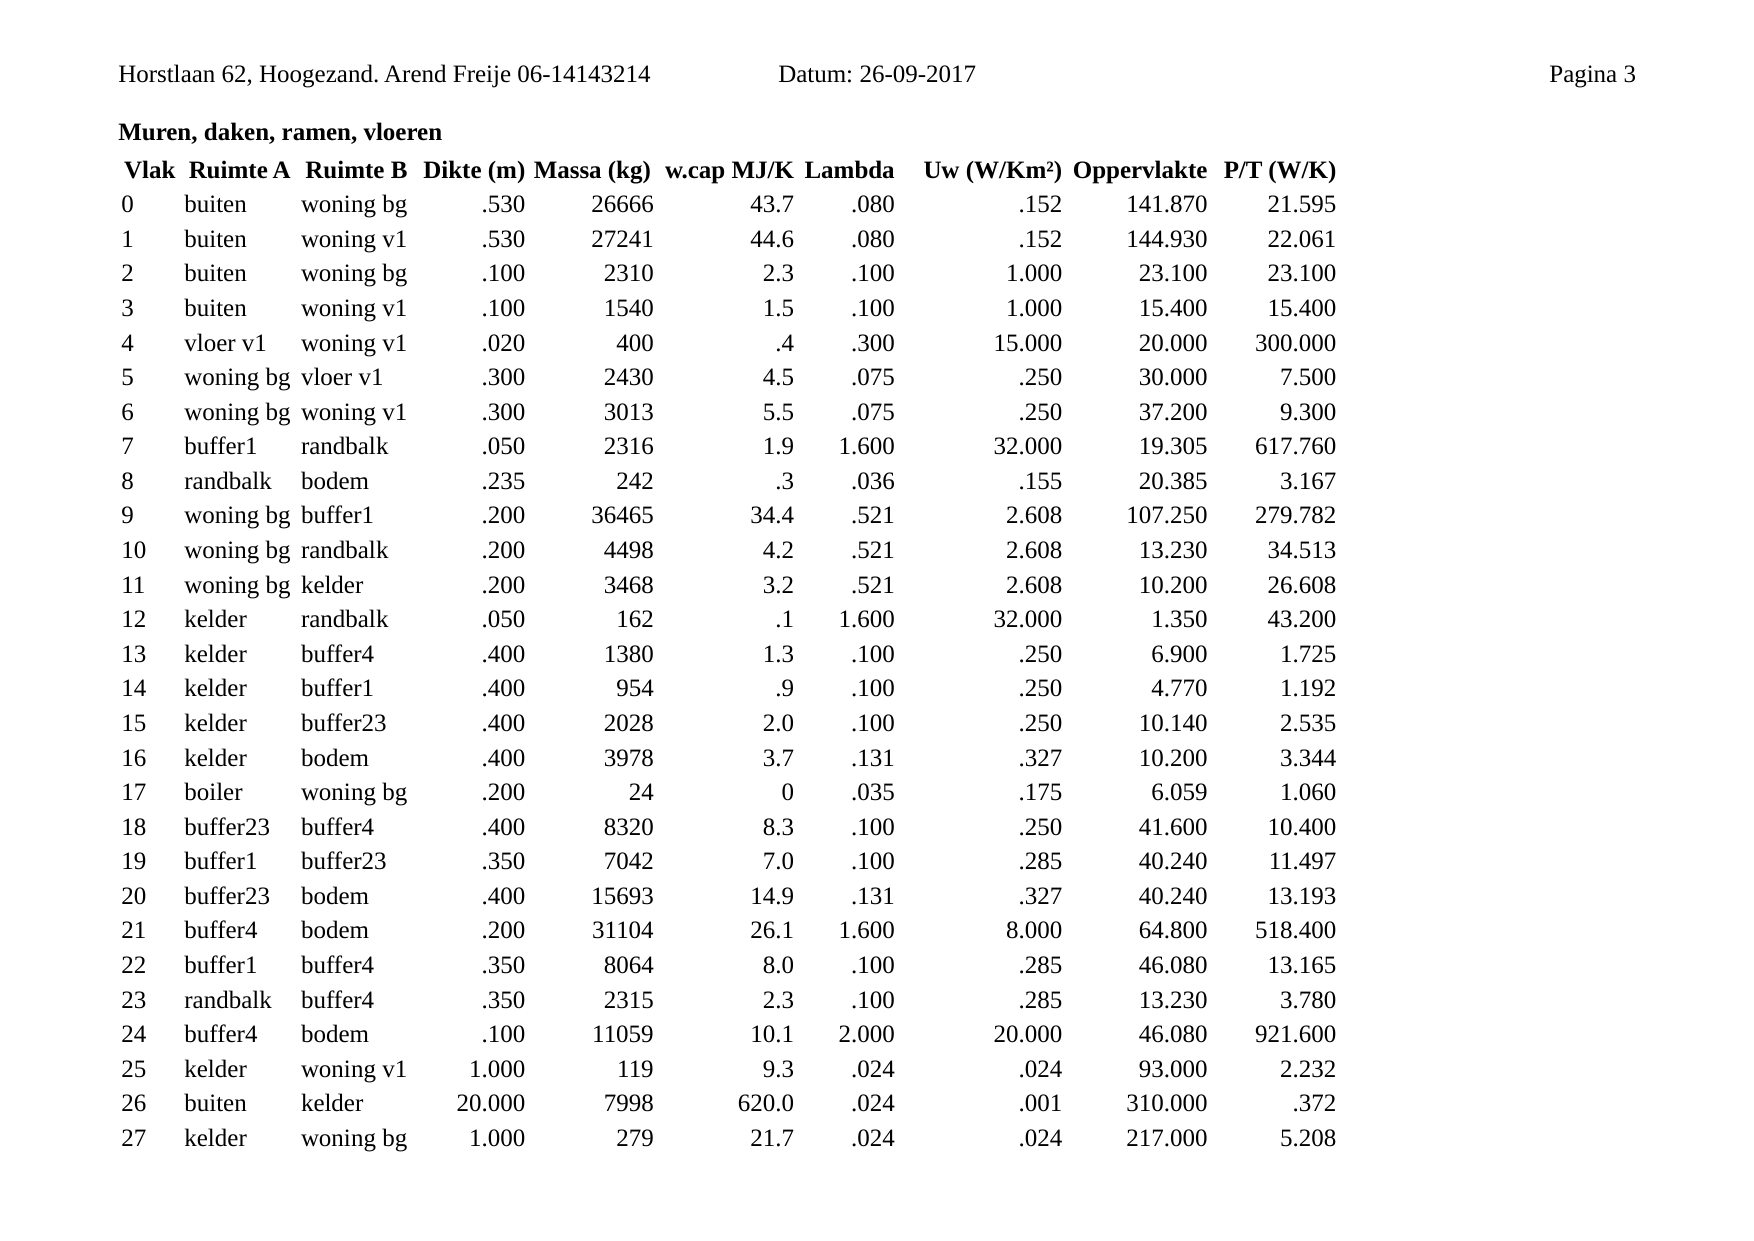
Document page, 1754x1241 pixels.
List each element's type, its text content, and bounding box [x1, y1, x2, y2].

table_cell woning v1 [298, 325, 414, 359]
table_cell .050 [415, 601, 528, 636]
table_cell 7.0 [656, 844, 797, 878]
table_cell 518.400 [1210, 913, 1339, 947]
table_cell 1.000 [898, 290, 1065, 325]
table_cell .400 [415, 878, 528, 913]
table_header Dikte (m) [415, 152, 528, 186]
table_cell .100 [797, 947, 897, 982]
table_cell 9 [118, 498, 181, 532]
table_cell .075 [797, 359, 897, 394]
table_cell 40.240 [1065, 878, 1210, 913]
table_cell kelder [181, 636, 298, 671]
table_cell woning bg [181, 394, 298, 428]
table_cell 26 [118, 1086, 181, 1120]
table_cell 30.000 [1065, 359, 1210, 394]
table_cell vloer v1 [298, 359, 414, 394]
table_cell woning bg [181, 532, 298, 567]
table_cell .100 [797, 290, 897, 325]
table_cell .100 [415, 256, 528, 290]
table_cell .100 [797, 809, 897, 843]
table_cell .080 [797, 221, 897, 256]
table_cell vloer v1 [181, 325, 298, 359]
table_cell woning bg [181, 567, 298, 601]
table_cell 8.3 [656, 809, 797, 843]
table_cell buiten [181, 256, 298, 290]
table_cell 0 [118, 186, 181, 221]
table_cell 279 [528, 1120, 656, 1155]
table_cell 400 [528, 325, 656, 359]
table_cell 10.140 [1065, 705, 1210, 740]
table_cell .300 [415, 394, 528, 428]
table_cell bodem [298, 878, 414, 913]
table_cell woning bg [298, 1120, 414, 1155]
table_cell 14 [118, 671, 181, 705]
table_cell 22 [118, 947, 181, 982]
table_cell randbalk [298, 429, 414, 463]
table_cell buffer1 [298, 671, 414, 705]
table_cell .285 [898, 947, 1065, 982]
table_cell .1 [656, 601, 797, 636]
table_header w.cap MJ/K [656, 152, 797, 186]
table_cell .4 [656, 325, 797, 359]
table_cell 1.192 [1210, 671, 1339, 705]
table_cell .400 [415, 705, 528, 740]
table_cell 11 [118, 567, 181, 601]
table_cell .050 [415, 429, 528, 463]
table_cell .131 [797, 878, 897, 913]
table_cell buiten [181, 1086, 298, 1120]
table_cell 10.200 [1065, 567, 1210, 601]
table_cell 2.608 [898, 498, 1065, 532]
table_cell 15 [118, 705, 181, 740]
table_cell 2316 [528, 429, 656, 463]
table_cell 6.900 [1065, 636, 1210, 671]
table_cell 13.230 [1065, 982, 1210, 1016]
table_cell 5 [118, 359, 181, 394]
table_cell 64.800 [1065, 913, 1210, 947]
table_cell 10.200 [1065, 740, 1210, 774]
table_cell 7042 [528, 844, 656, 878]
table_cell 3978 [528, 740, 656, 774]
table_cell buffer1 [181, 844, 298, 878]
table_cell buffer23 [298, 844, 414, 878]
table_cell woning v1 [298, 221, 414, 256]
table_cell .024 [898, 1051, 1065, 1086]
table_cell 6 [118, 394, 181, 428]
table_cell .400 [415, 740, 528, 774]
table_cell .075 [797, 394, 897, 428]
table_cell 23.100 [1065, 256, 1210, 290]
table_cell 12 [118, 601, 181, 636]
table_cell buffer4 [298, 947, 414, 982]
table_cell buffer1 [181, 429, 298, 463]
table_cell .100 [415, 290, 528, 325]
table_cell randbalk [181, 982, 298, 1016]
table_cell 4.2 [656, 532, 797, 567]
table_cell 11.497 [1210, 844, 1339, 878]
table_cell .300 [415, 359, 528, 394]
table_cell buffer1 [298, 498, 414, 532]
table_cell .235 [415, 463, 528, 498]
table_cell 3468 [528, 567, 656, 601]
table_cell bodem [298, 740, 414, 774]
table_cell 9.3 [656, 1051, 797, 1086]
table_cell kelder [181, 1051, 298, 1086]
table_cell 11059 [528, 1016, 656, 1051]
table_cell woning v1 [298, 394, 414, 428]
table_cell .400 [415, 636, 528, 671]
table_cell .300 [797, 325, 897, 359]
table_cell 14.9 [656, 878, 797, 913]
table_cell 26.1 [656, 913, 797, 947]
table_cell 24 [118, 1016, 181, 1051]
table_cell 25 [118, 1051, 181, 1086]
table_cell 617.760 [1210, 429, 1339, 463]
table_cell woning bg [298, 774, 414, 809]
table_cell boiler [181, 774, 298, 809]
table_cell 15.400 [1065, 290, 1210, 325]
table_cell 3.780 [1210, 982, 1339, 1016]
table_cell 17 [118, 774, 181, 809]
table_cell 2310 [528, 256, 656, 290]
table_cell .036 [797, 463, 897, 498]
table_cell .327 [898, 740, 1065, 774]
table_cell 0 [656, 774, 797, 809]
table_cell 20.000 [1065, 325, 1210, 359]
table_cell .100 [797, 844, 897, 878]
table_cell .350 [415, 947, 528, 982]
table_cell 2.3 [656, 982, 797, 1016]
table_cell 2430 [528, 359, 656, 394]
table_header Ruimte A [181, 152, 298, 186]
table_header Lambda [797, 152, 897, 186]
table_cell .521 [797, 532, 897, 567]
table_cell 300.000 [1210, 325, 1339, 359]
table_cell woning v1 [298, 290, 414, 325]
table_cell 34.513 [1210, 532, 1339, 567]
table_cell kelder [181, 705, 298, 740]
table_cell 20.385 [1065, 463, 1210, 498]
table_cell 4498 [528, 532, 656, 567]
table_cell .100 [797, 705, 897, 740]
table_cell 21 [118, 913, 181, 947]
table_cell .100 [797, 671, 897, 705]
table_cell buffer4 [181, 913, 298, 947]
table_cell .400 [415, 671, 528, 705]
table_cell .521 [797, 567, 897, 601]
table_cell .001 [898, 1086, 1065, 1120]
table_cell 36465 [528, 498, 656, 532]
table_cell 162 [528, 601, 656, 636]
table_cell kelder [181, 1120, 298, 1155]
table_cell 4.5 [656, 359, 797, 394]
table_cell 1540 [528, 290, 656, 325]
table_cell 1.600 [797, 913, 897, 947]
table_cell 3.167 [1210, 463, 1339, 498]
table_cell 19.305 [1065, 429, 1210, 463]
table_cell 2.000 [797, 1016, 897, 1051]
table_cell 2.535 [1210, 705, 1339, 740]
table_cell 620.0 [656, 1086, 797, 1120]
table_cell .035 [797, 774, 897, 809]
table_cell .372 [1210, 1086, 1339, 1120]
table_cell bodem [298, 913, 414, 947]
table_cell 10 [118, 532, 181, 567]
table_cell 1380 [528, 636, 656, 671]
table_cell buffer23 [181, 878, 298, 913]
table_cell .250 [898, 671, 1065, 705]
table_cell 310.000 [1065, 1086, 1210, 1120]
table_cell buffer4 [298, 809, 414, 843]
table_cell 8064 [528, 947, 656, 982]
table_cell buiten [181, 186, 298, 221]
table_cell 3.7 [656, 740, 797, 774]
table_cell 41.600 [1065, 809, 1210, 843]
table_cell 10.400 [1210, 809, 1339, 843]
text Muren, daken, ramen, vloeren [118, 117, 1636, 146]
table_cell 15693 [528, 878, 656, 913]
table_cell 18 [118, 809, 181, 843]
table_cell 26.608 [1210, 567, 1339, 601]
table_cell 20 [118, 878, 181, 913]
table_cell 6.059 [1065, 774, 1210, 809]
table_cell 15.400 [1210, 290, 1339, 325]
table_header Vlak [118, 152, 181, 186]
table_cell .250 [898, 394, 1065, 428]
table_cell .530 [415, 221, 528, 256]
table_cell 107.250 [1065, 498, 1210, 532]
table_cell 21.7 [656, 1120, 797, 1155]
table_header Massa (kg) [528, 152, 656, 186]
table_cell 7.500 [1210, 359, 1339, 394]
table_cell .285 [898, 982, 1065, 1016]
table_cell 4.770 [1065, 671, 1210, 705]
table_cell 16 [118, 740, 181, 774]
table_cell .175 [898, 774, 1065, 809]
table_cell 23 [118, 982, 181, 1016]
table_cell 13.193 [1210, 878, 1339, 913]
table_cell .327 [898, 878, 1065, 913]
table_cell .024 [797, 1120, 897, 1155]
table_cell buiten [181, 290, 298, 325]
table_cell .285 [898, 844, 1065, 878]
table_cell 5.5 [656, 394, 797, 428]
table_cell 32.000 [898, 429, 1065, 463]
table_cell woning bg [181, 498, 298, 532]
table_cell .152 [898, 221, 1065, 256]
table_cell 21.595 [1210, 186, 1339, 221]
table_cell 2028 [528, 705, 656, 740]
table_cell .100 [797, 636, 897, 671]
table_cell .024 [797, 1051, 897, 1086]
table_cell 13.230 [1065, 532, 1210, 567]
table_cell 1.000 [898, 256, 1065, 290]
table_cell woning bg [181, 359, 298, 394]
table_cell 5.208 [1210, 1120, 1339, 1155]
table_cell bodem [298, 463, 414, 498]
table_cell 9.300 [1210, 394, 1339, 428]
table_cell 954 [528, 671, 656, 705]
table_cell bodem [298, 1016, 414, 1051]
table_cell 3 [118, 290, 181, 325]
table_cell buffer1 [181, 947, 298, 982]
table_cell .250 [898, 809, 1065, 843]
table_cell 34.4 [656, 498, 797, 532]
table_cell 7998 [528, 1086, 656, 1120]
table_cell kelder [181, 740, 298, 774]
table_header Oppervlakte [1065, 152, 1210, 186]
table_cell 2 [118, 256, 181, 290]
table_cell 20.000 [415, 1086, 528, 1120]
table_cell woning bg [298, 256, 414, 290]
table_cell 279.782 [1210, 498, 1339, 532]
table_cell 32.000 [898, 601, 1065, 636]
table_cell .521 [797, 498, 897, 532]
table_cell 1.000 [415, 1120, 528, 1155]
table_cell .200 [415, 498, 528, 532]
table_cell 2.608 [898, 532, 1065, 567]
table_cell 1.000 [415, 1051, 528, 1086]
table_cell .080 [797, 186, 897, 221]
table_cell .100 [797, 982, 897, 1016]
table_cell 8 [118, 463, 181, 498]
table_cell 141.870 [1065, 186, 1210, 221]
table_cell buffer23 [298, 705, 414, 740]
table_cell 1.725 [1210, 636, 1339, 671]
table_cell 2.0 [656, 705, 797, 740]
table_header P/T (W/K) [1210, 152, 1339, 186]
table_cell 27 [118, 1120, 181, 1155]
table_cell 20.000 [898, 1016, 1065, 1051]
table_cell 921.600 [1210, 1016, 1339, 1051]
table_cell 3.2 [656, 567, 797, 601]
table_cell 46.080 [1065, 947, 1210, 982]
table_cell .250 [898, 636, 1065, 671]
table_cell 24 [528, 774, 656, 809]
table_cell 10.1 [656, 1016, 797, 1051]
table_cell .200 [415, 567, 528, 601]
table_cell 8.0 [656, 947, 797, 982]
table_cell 8.000 [898, 913, 1065, 947]
table_cell 7 [118, 429, 181, 463]
table_cell 31104 [528, 913, 656, 947]
table_cell randbalk [298, 532, 414, 567]
table_cell .530 [415, 186, 528, 221]
table_cell 1.9 [656, 429, 797, 463]
table_header Ruimte B [298, 152, 414, 186]
table_cell .152 [898, 186, 1065, 221]
table_cell .200 [415, 774, 528, 809]
table_cell .024 [898, 1120, 1065, 1155]
table_cell 1.5 [656, 290, 797, 325]
table_cell buiten [181, 221, 298, 256]
table_cell .250 [898, 359, 1065, 394]
table_cell 4 [118, 325, 181, 359]
table_cell .350 [415, 844, 528, 878]
table_cell 13 [118, 636, 181, 671]
table_cell woning v1 [298, 1051, 414, 1086]
table_cell 19 [118, 844, 181, 878]
table_cell 15.000 [898, 325, 1065, 359]
table_cell 43.200 [1210, 601, 1339, 636]
table_cell .200 [415, 913, 528, 947]
table_cell 1.600 [797, 601, 897, 636]
table_cell 2.608 [898, 567, 1065, 601]
table_cell buffer4 [181, 1016, 298, 1051]
table_cell .400 [415, 809, 528, 843]
table_cell buffer4 [298, 636, 414, 671]
table_cell 44.6 [656, 221, 797, 256]
table_cell 23.100 [1210, 256, 1339, 290]
table_cell 3.344 [1210, 740, 1339, 774]
table_cell 46.080 [1065, 1016, 1210, 1051]
table_cell 43.7 [656, 186, 797, 221]
table_cell .020 [415, 325, 528, 359]
table_cell .250 [898, 705, 1065, 740]
table_cell kelder [181, 671, 298, 705]
table_cell buffer4 [298, 982, 414, 1016]
table_cell 93.000 [1065, 1051, 1210, 1086]
table_cell 40.240 [1065, 844, 1210, 878]
table_cell 1.060 [1210, 774, 1339, 809]
table_header Uw (W/Km²) [898, 152, 1065, 186]
table_cell 8320 [528, 809, 656, 843]
table_cell .200 [415, 532, 528, 567]
table_cell .350 [415, 982, 528, 1016]
table_cell 2.232 [1210, 1051, 1339, 1086]
table_cell 144.930 [1065, 221, 1210, 256]
table_cell buffer23 [181, 809, 298, 843]
table_cell randbalk [298, 601, 414, 636]
table_cell 1.600 [797, 429, 897, 463]
table_cell randbalk [181, 463, 298, 498]
table_cell .100 [797, 256, 897, 290]
table_cell kelder [298, 567, 414, 601]
table_cell kelder [181, 601, 298, 636]
table_cell 26666 [528, 186, 656, 221]
table_cell .131 [797, 740, 897, 774]
table_cell 27241 [528, 221, 656, 256]
table_cell 2.3 [656, 256, 797, 290]
table_cell woning bg [298, 186, 414, 221]
table_cell 1.350 [1065, 601, 1210, 636]
table_cell .100 [415, 1016, 528, 1051]
table_cell 22.061 [1210, 221, 1339, 256]
table_cell .155 [898, 463, 1065, 498]
table_cell 1 [118, 221, 181, 256]
table_cell 37.200 [1065, 394, 1210, 428]
table_cell 13.165 [1210, 947, 1339, 982]
table_cell 2315 [528, 982, 656, 1016]
table_cell 1.3 [656, 636, 797, 671]
table_cell 242 [528, 463, 656, 498]
table_cell .3 [656, 463, 797, 498]
table_cell .9 [656, 671, 797, 705]
table_cell 119 [528, 1051, 656, 1086]
table_cell 3013 [528, 394, 656, 428]
table_cell kelder [298, 1086, 414, 1120]
table_cell .024 [797, 1086, 897, 1120]
table_cell 217.000 [1065, 1120, 1210, 1155]
